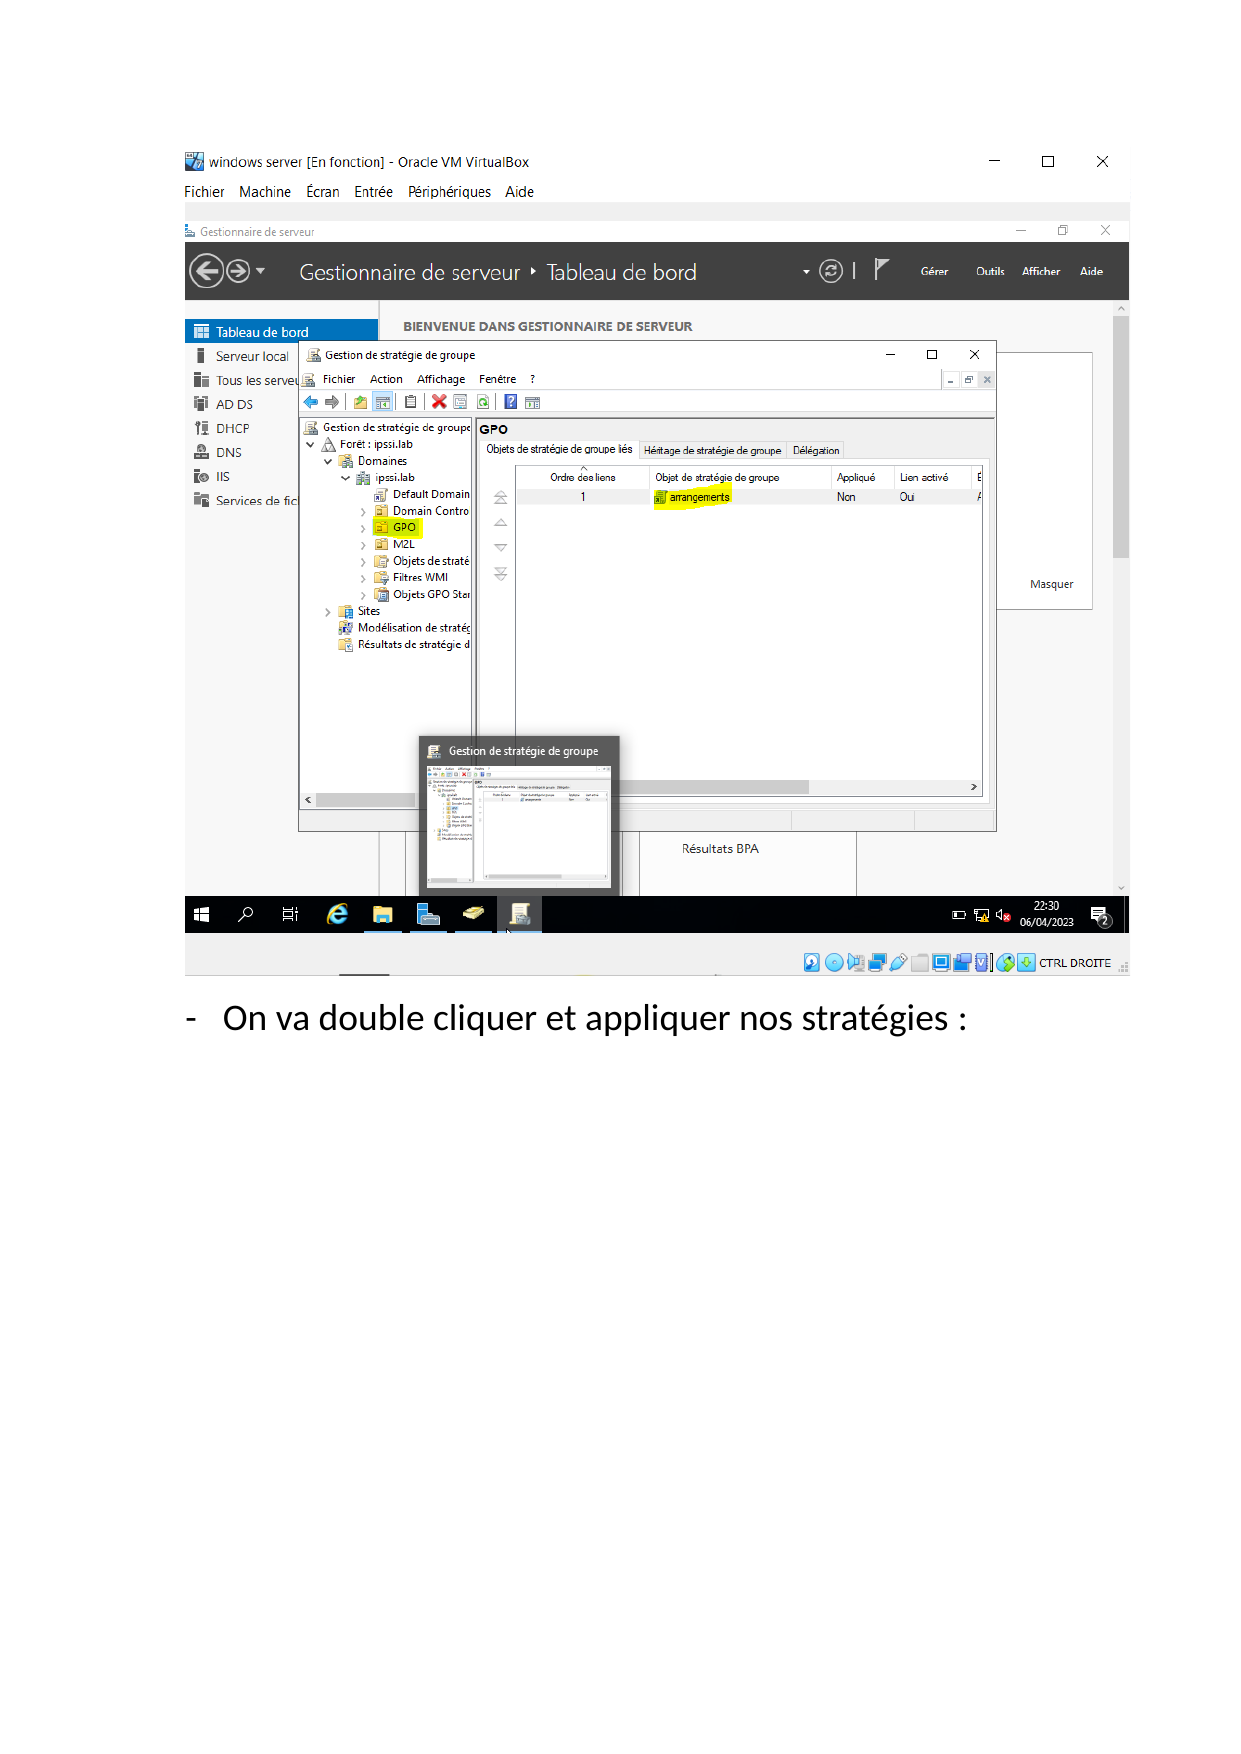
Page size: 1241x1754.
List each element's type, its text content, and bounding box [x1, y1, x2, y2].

list On va double cliquer et appliquer nos stratégies : [185, 993, 1093, 1039]
